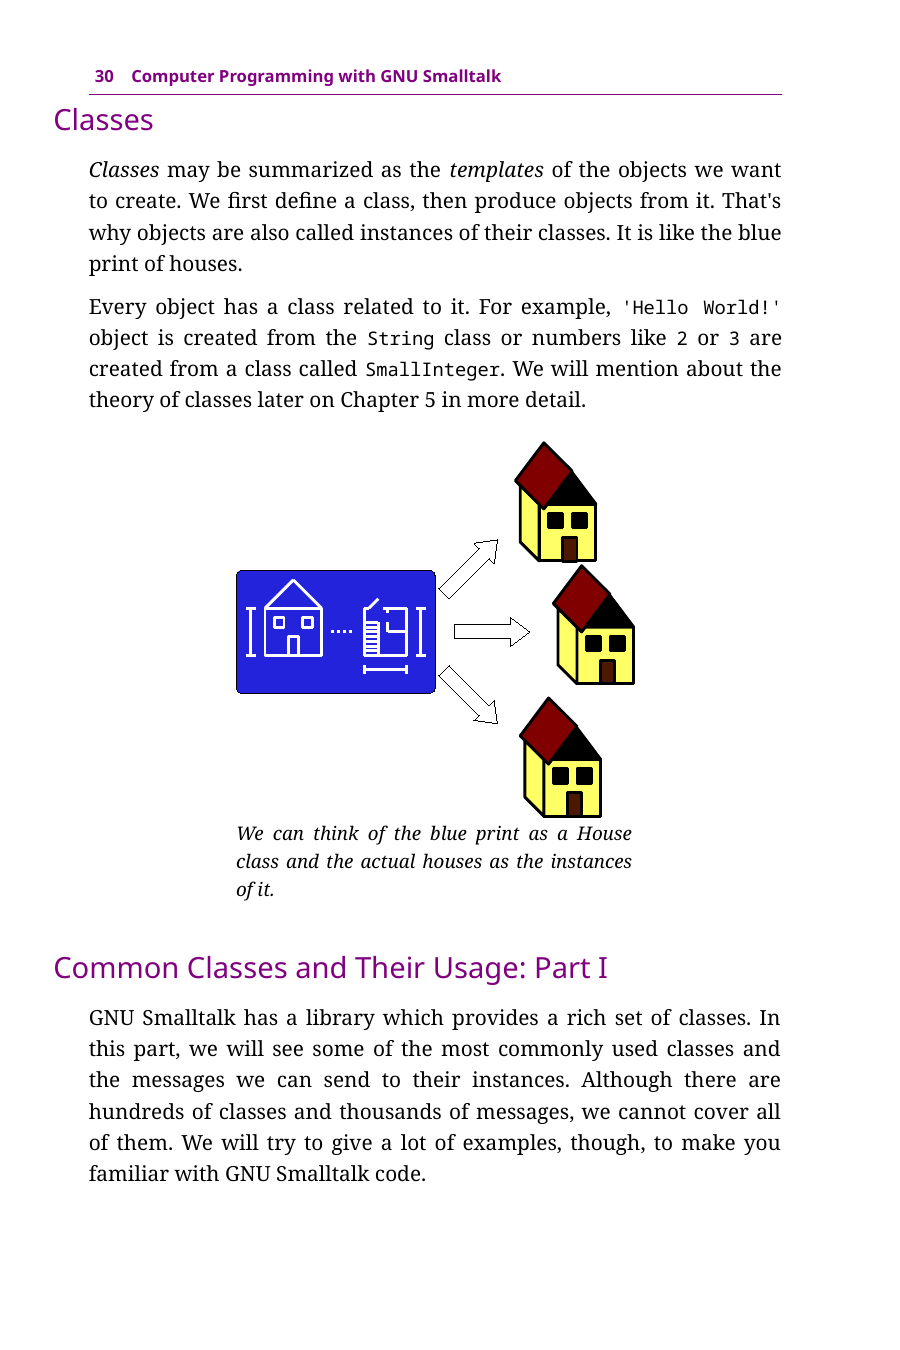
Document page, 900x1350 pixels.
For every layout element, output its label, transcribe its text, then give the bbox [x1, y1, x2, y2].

text Every object has a class related to it. For example, 'Hello World!' object is created from the String class or numbers like 2 or 3 are created from a class called SmallInteger. We will mention about the theory of classes later on Chapter 5 in more detail. [88, 292, 782, 414]
subtitle Classes [53, 100, 782, 139]
text Classes may be summarized as the templates of the objects we want to create. We first define a class, then produce objects from it. That's why objects are also called instances of their classes. It is like the blue print of houses. [88, 155, 782, 277]
text GNU Smalltalk has a library which provides a rich set of classes. In this part, we will see some of the most commonly used classes and the messages we can send to their instances. Although there are hundreds of classes and thousands of messages, we cannot cover all of them. We will try to give a lot of examples, though, to make you familiar with GNU Smalltalk code. [88, 1003, 782, 1188]
subtitle Common Classes and Their Usage: Part I [53, 948, 782, 987]
text We can think of the blue print as a House class and the actual houses as the instances of it. [236, 455, 635, 902]
